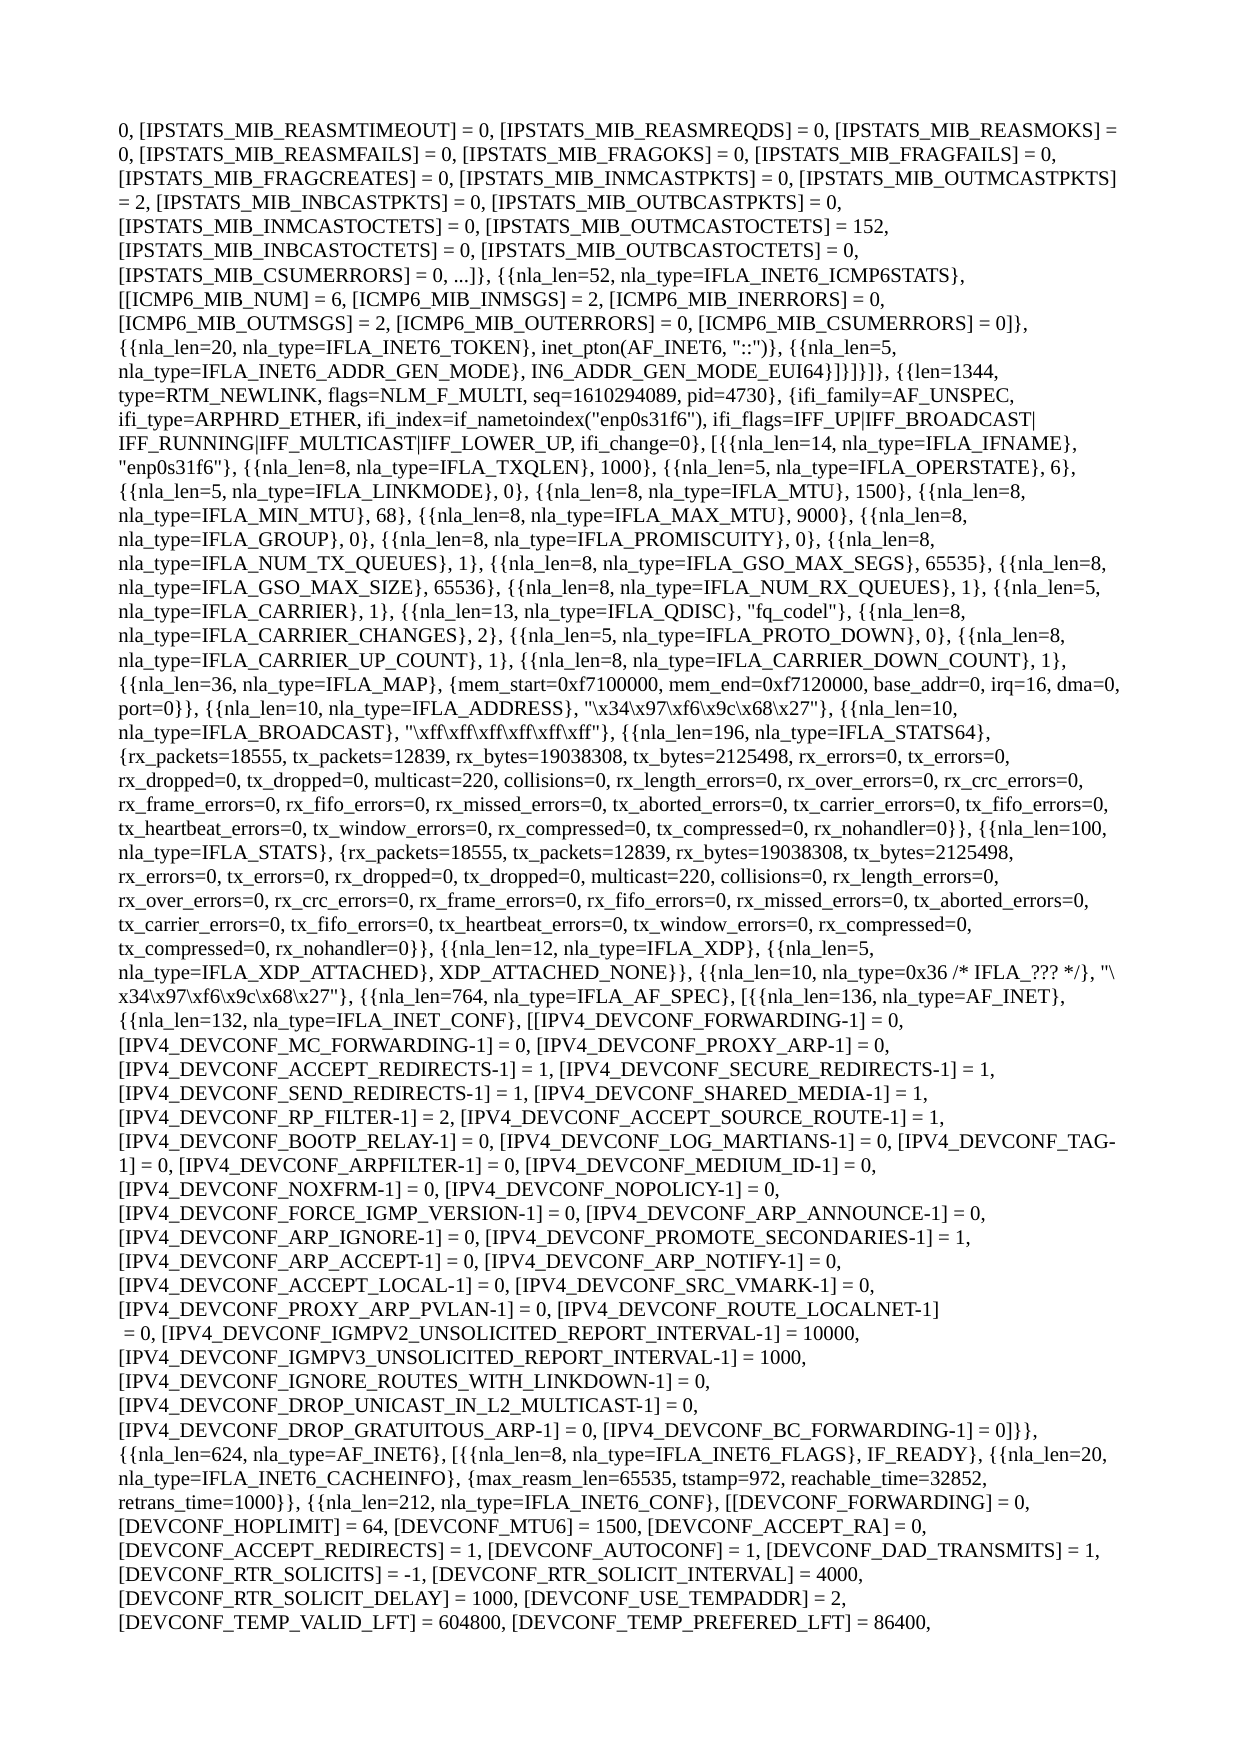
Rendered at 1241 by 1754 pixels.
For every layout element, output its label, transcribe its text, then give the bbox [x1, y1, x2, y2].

text = 0, [IPV4_DEVCONF_IGMPV2_UNSOLICITED_REPORT_INTERVAL-1] = 10000, [IPV4_DEVCONF_IGMPV3_UNSOLICITED_REPORT_INTERVAL-1] = 1000, [IPV4_DEVCONF_IGNORE_ROUTES_WITH_LINKDOWN-1] = 0, [IPV4_DEVCONF_DROP_UNICAST_IN_L2_MULTICAST-1] = 0, [IPV4_DEVCONF_DROP_GRATUITOUS_ARP-1] = 0, [IPV4_DEVCONF_BC_FORWARDING-1] = 0]}}, {{nla_len=624, nla_type=AF_INET6}, [{{nla_len=8, nla_type=IFLA_INET6_FLAGS}, IF_READY}, {{nla_len=20, nla_type=IFLA_INET6_CACHEINFO}, {max_reasm_len=65535, tstamp=972, reachable_time=32852, retrans_time=1000}}, {{nla_len=212, nla_type=IFLA_INET6_CONF}, [[DEVCONF_FORWARDING] = 0, [DEVCONF_HOPLIMIT] = 64, [DEVCONF_MTU6] = 1500, [DEVCONF_ACCEPT_RA] = 0, [DEVCONF_ACCEPT_REDIRECTS] = 1, [DEVCONF_AUTOCONF] = 1, [DEVCONF_DAD_TRANSMITS] = 1, [DEVCONF_RTR_SOLICITS] = -1, [DEVCONF_RTR_SOLICIT_INTERVAL] = 4000, [DEVCONF_RTR_SOLICIT_DELAY] = 1000, [DEVCONF_USE_TEMPADDR] = 2, [DEVCONF_TEMP_VALID_LFT] = 604800, [DEVCONF_TEMP_PREFERED_LFT] = 86400, [118, 1321, 1122, 1634]
text 0, [IPSTATS_MIB_REASMTIMEOUT] = 0, [IPSTATS_MIB_REASMREQDS] = 0, [IPSTATS_MIB_REASMOKS] = 0, [IPSTATS_MIB_REASMFAILS] = 0, [IPSTATS_MIB_FRAGOKS] = 0, [IPSTATS_MIB_FRAGFAILS] = 0, [IPSTATS_MIB_FRAGCREATES] = 0, [IPSTATS_MIB_INMCASTPKTS] = 0, [IPSTATS_MIB_OUTMCASTPKTS] = 2, [IPSTATS_MIB_INBCASTPKTS] = 0, [IPSTATS_MIB_OUTBCASTPKTS] = 0, [IPSTATS_MIB_INMCASTOCTETS] = 0, [IPSTATS_MIB_OUTMCASTOCTETS] = 152, [IPSTATS_MIB_INBCASTOCTETS] = 0, [IPSTATS_MIB_OUTBCASTOCTETS] = 0, [IPSTATS_MIB_CSUMERRORS] = 0, ...]}, {{nla_len=52, nla_type=IFLA_INET6_ICMP6STATS}, [[ICMP6_MIB_NUM] = 6, [ICMP6_MIB_INMSGS] = 2, [ICMP6_MIB_INERRORS] = 0, [ICMP6_MIB_OUTMSGS] = 2, [ICMP6_MIB_OUTERRORS] = 0, [ICMP6_MIB_CSUMERRORS] = 0]}, {{nla_len=20, nla_type=IFLA_INET6_TOKEN}, inet_pton(AF_INET6, "::")}, {{nla_len=5, nla_type=IFLA_INET6_ADDR_GEN_MODE}, IN6_ADDR_GEN_MODE_EUI64}]}]}]}, {{len=1344, type=RTM_NEWLINK, flags=NLM_F_MULTI, seq=1610294089, pid=4730}, {ifi_family=AF_UNSPEC, ifi_type=ARPHRD_ETHER, ifi_index=if_nametoindex("enp0s31f6"), ifi_flags=IFF_UP|IFF_BROADCAST|IFF_RUNNING|IFF_MULTICAST|IFF_LOWER_UP, ifi_change=0}, [{{nla_len=14, nla_type=IFLA_IFNAME}, "enp0s31f6"}, {{nla_len=8, nla_type=IFLA_TXQLEN}, 1000}, {{nla_len=5, nla_type=IFLA_OPERSTATE}, 6}, {{nla_len=5, nla_type=IFLA_LINKMODE}, 0}, {{nla_len=8, nla_type=IFLA_MTU}, 1500}, {{nla_len=8, nla_type=IFLA_MIN_MTU}, 68}, {{nla_len=8, nla_type=IFLA_MAX_MTU}, 9000}, {{nla_len=8, nla_type=IFLA_GROUP}, 0}, {{nla_len=8, nla_type=IFLA_PROMISCUITY}, 0}, {{nla_len=8, nla_type=IFLA_NUM_TX_QUEUES}, 1}, {{nla_len=8, nla_type=IFLA_GSO_MAX_SEGS}, 65535}, {{nla_len=8, nla_type=IFLA_GSO_MAX_SIZE}, 65536}, {{nla_len=8, nla_type=IFLA_NUM_RX_QUEUES}, 1}, {{nla_len=5, nla_type=IFLA_CARRIER}, 1}, {{nla_len=13, nla_type=IFLA_QDISC}, "fq_codel"}, {{nla_len=8, nla_type=IFLA_CARRIER_CHANGES}, 2}, {{nla_len=5, nla_type=IFLA_PROTO_DOWN}, 0}, {{nla_len=8, nla_type=IFLA_CARRIER_UP_COUNT}, 1}, {{nla_len=8, nla_type=IFLA_CARRIER_DOWN_COUNT}, 1}, {{nla_len=36, nla_type=IFLA_MAP}, {mem_start=0xf7100000, mem_end=0xf7120000, base_addr=0, irq=16, dma=0, port=0}}, {{nla_len=10, nla_type=IFLA_ADDRESS}, "\x34\x97\xf6\x9c\x68\x27"}, {{nla_len=10, nla_type=IFLA_BROADCAST}, "\xff\xff\xff\xff\xff\xff"}, {{nla_len=196, nla_type=IFLA_STATS64}, {rx_packets=18555, tx_packets=12839, rx_bytes=19038308, tx_bytes=2125498, rx_errors=0, tx_errors=0, rx_dropped=0, tx_dropped=0, multicast=220, collisions=0, rx_length_errors=0, rx_over_errors=0, rx_crc_errors=0, rx_frame_errors=0, rx_fifo_errors=0, rx_missed_errors=0, tx_aborted_errors=0, tx_carrier_errors=0, tx_fifo_errors=0, tx_heartbeat_errors=0, tx_window_errors=0, rx_compressed=0, tx_compressed=0, rx_nohandler=0}}, {{nla_len=100, nla_type=IFLA_STATS}, {rx_packets=18555, tx_packets=12839, rx_bytes=19038308, tx_bytes=2125498, rx_errors=0, tx_errors=0, rx_dropped=0, tx_dropped=0, multicast=220, collisions=0, rx_length_errors=0, rx_over_errors=0, rx_crc_errors=0, rx_frame_errors=0, rx_fifo_errors=0, rx_missed_errors=0, tx_aborted_errors=0, tx_carrier_errors=0, tx_fifo_errors=0, tx_heartbeat_errors=0, tx_window_errors=0, rx_compressed=0, tx_compressed=0, rx_nohandler=0}}, {{nla_len=12, nla_type=IFLA_XDP}, {{nla_len=5, nla_type=IFLA_XDP_ATTACHED}, XDP_ATTACHED_NONE}}, {{nla_len=10, nla_type=0x36 /* IFLA_??? */}, "\x34\x97\xf6\x9c\x68\x27"}, {{nla_len=764, nla_type=IFLA_AF_SPEC}, [{{nla_len=136, nla_type=AF_INET}, {{nla_len=132, nla_type=IFLA_INET_CONF}, [[IPV4_DEVCONF_FORWARDING-1] = 0, [IPV4_DEVCONF_MC_FORWARDING-1] = 0, [IPV4_DEVCONF_PROXY_ARP-1] = 0, [IPV4_DEVCONF_ACCEPT_REDIRECTS-1] = 1, [IPV4_DEVCONF_SECURE_REDIRECTS-1] = 1, [IPV4_DEVCONF_SEND_REDIRECTS-1] = 1, [IPV4_DEVCONF_SHARED_MEDIA-1] = 1, [IPV4_DEVCONF_RP_FILTER-1] = 2, [IPV4_DEVCONF_ACCEPT_SOURCE_ROUTE-1] = 1, [IPV4_DEVCONF_BOOTP_RELAY-1] = 0, [IPV4_DEVCONF_LOG_MARTIANS-1] = 0, [IPV4_DEVCONF_TAG-1] = 0, [IPV4_DEVCONF_ARPFILTER-1] = 0, [IPV4_DEVCONF_MEDIUM_ID-1] = 0, [IPV4_DEVCONF_NOXFRM-1] = 0, [IPV4_DEVCONF_NOPOLICY-1] = 0, [IPV4_DEVCONF_FORCE_IGMP_VERSION-1] = 0, [IPV4_DEVCONF_ARP_ANNOUNCE-1] = 0, [IPV4_DEVCONF_ARP_IGNORE-1] = 0, [IPV4_DEVCONF_PROMOTE_SECONDARIES-1] = 1, [IPV4_DEVCONF_ARP_ACCEPT-1] = 0, [IPV4_DEVCONF_ARP_NOTIFY-1] = 0, [IPV4_DEVCONF_ACCEPT_LOCAL-1] = 0, [IPV4_DEVCONF_SRC_VMARK-1] = 0, [IPV4_DEVCONF_PROXY_ARP_PVLAN-1] = 0, [IPV4_DEVCONF_ROUTE_LOCALNET-1] [118, 118, 1122, 1321]
